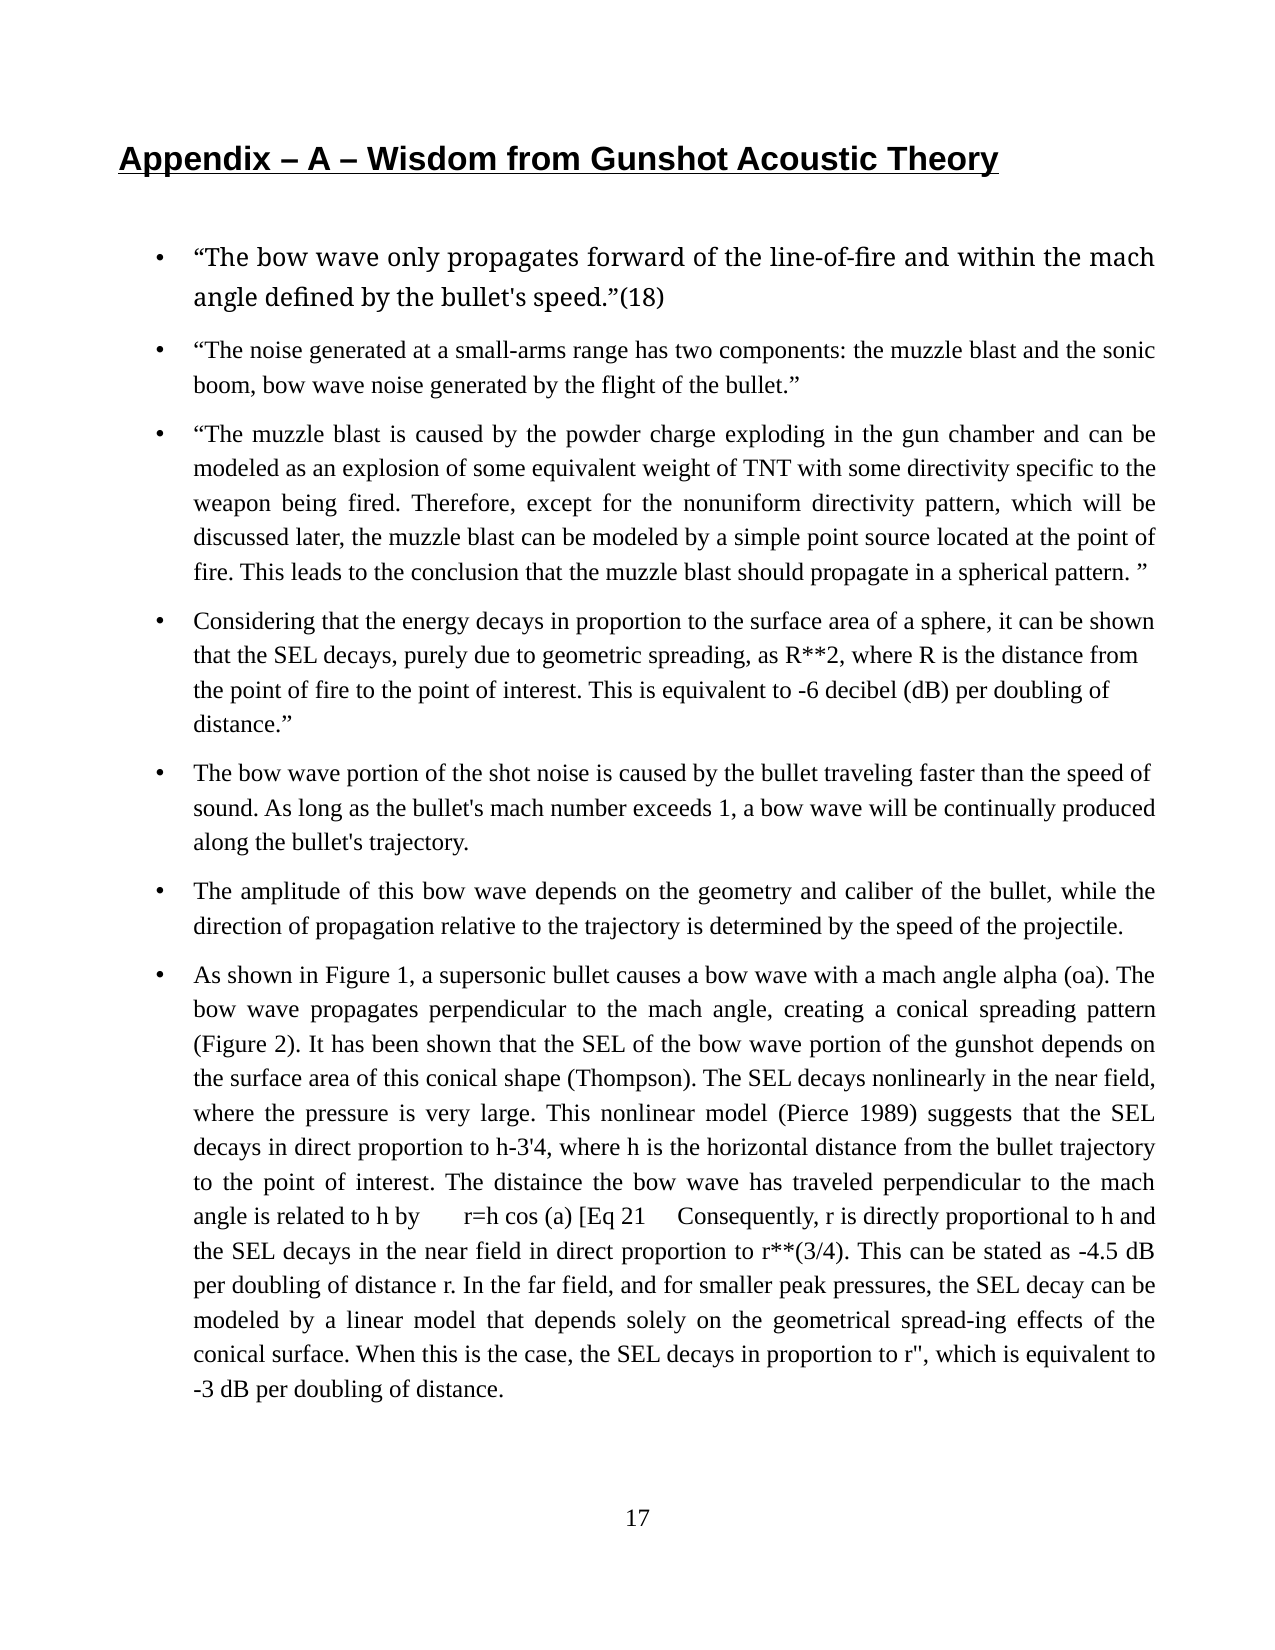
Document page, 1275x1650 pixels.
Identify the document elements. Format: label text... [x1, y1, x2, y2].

subtitle Appendix – A – Wisdom from Gunshot Acoustic Theory [118, 139, 1157, 178]
list The amplitude of this bow wave depends on the geometry and caliber of the bullet, while the direction of propagation relative to the trajectory is determined by the speed of the projectile. [156, 876, 1157, 940]
list Considering that the energy decays in proportion to the surface area of a sphere, it can be shown that the SEL decays, purely due to geometric spreading, as R**2, where R is the distance from the point of fire to the point of interest. This is equivalent to -6 decibel (dB) per doubling of distance.” [156, 606, 1157, 738]
list “The noise generated at a small-arms range has two components: the muzzle blast and the sonic boom, bow wave noise generated by the flight of the bullet.” [156, 335, 1157, 399]
list As shown in Figure 1, a supersonic bullet causes a bow wave with a mach angle alpha (oa). The bow wave propagates perpendicular to the mach angle, creating a conical spreading pattern (Figure 2). It has been shown that the SEL of the bow wave portion of the gunshot depends on the surface area of this conical shape (Thompson). The SEL decays nonlinearly in the near field, where the pressure is very large. This nonlinear model (Pierce 1989) suggests that the SEL decays in direct proportion to h-3'4, where h is the horizontal distance from the bullet trajectory to the point of interest. The distaince the bow wave has traveled perpendicular to the mach angle is related to h by r=h cos (a) [Eq 21 Consequently, r is directly proportional to h and the SEL decays in the near field in direct proportion to r**(3/4). This can be stated as -4.5 dB per doubling of distance r. In the far field, and for smaller peak pressures, the SEL decay can be modeled by a linear model that depends solely on the geometrical spread-ing effects of the conical surface. When this is the case, the SEL decays in proportion to r", which is equivalent to -3 dB per doubling of distance. [156, 960, 1157, 1402]
list “The muzzle blast is caused by the powder charge exploding in the gun chamber and can be modeled as an explosion of some equivalent weight of TNT with some directivity specific to the weapon being fired. Therefore, except for the nonuniform directivity pattern, which will be discussed later, the muzzle blast can be modeled by a simple point source located at the point of fire. This leads to the conclusion that the muzzle blast should propagate in a spherical pattern. ” [156, 419, 1157, 586]
list “The bow wave only propagates forward of the line-of-fire and within the mach angle defined by the bullet's speed.”(18) [156, 239, 1157, 314]
list The bow wave portion of the shot noise is caused by the bullet traveling faster than the speed of sound. As long as the bullet's mach number exceeds 1, a bow wave will be continually produced along the bullet's trajectory. [156, 758, 1157, 856]
